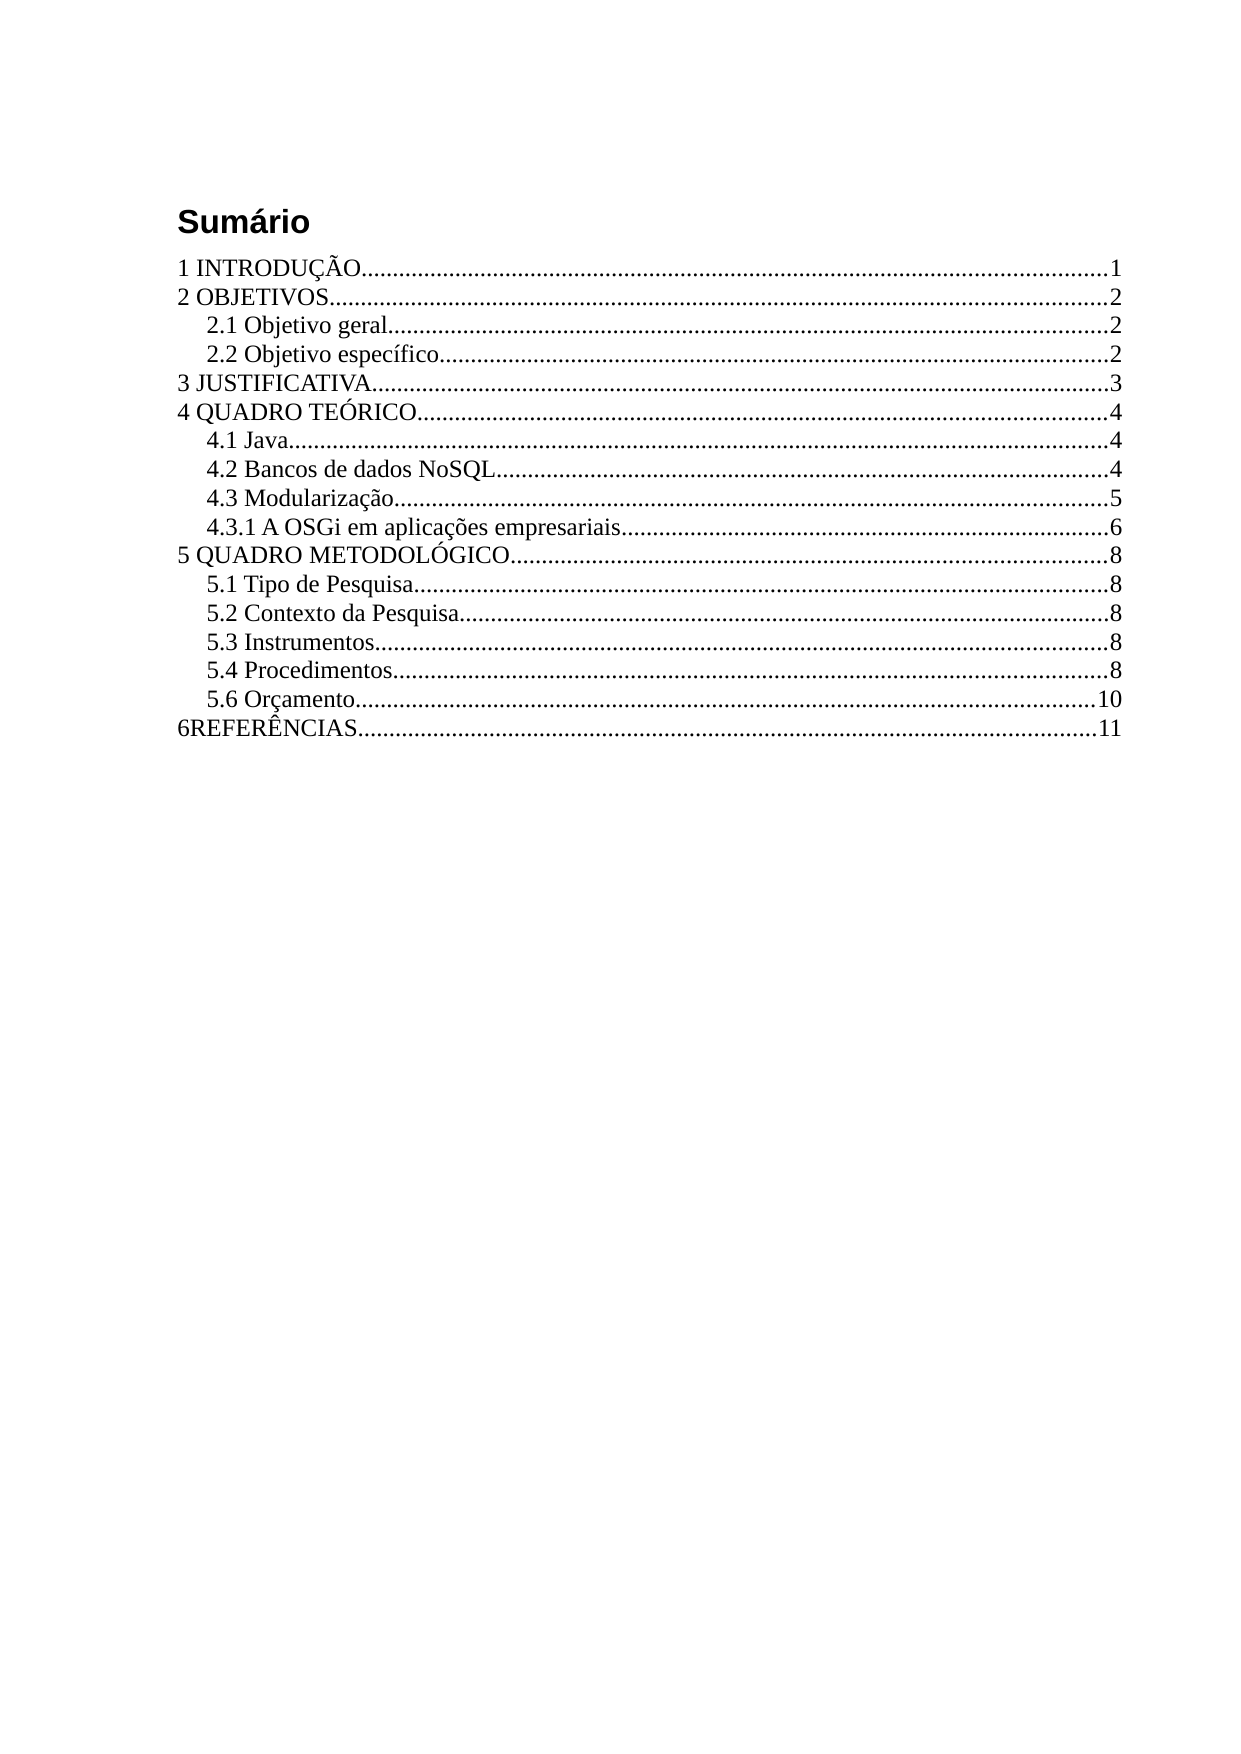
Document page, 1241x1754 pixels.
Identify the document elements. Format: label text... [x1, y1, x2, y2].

text 2.1 Objetivo geral 2 [206, 310, 1122, 339]
text 2.2 Objetivo específico 2 [206, 339, 1122, 368]
text 4 Quadro teórico 4 [177, 397, 1122, 425]
text 2 objetivos 2 [177, 282, 1122, 310]
text 4.3.1 A OSGi em aplicações empresariais 6 [206, 512, 1122, 540]
text 5.1 Tipo de Pesquisa 8 [206, 569, 1122, 598]
text 1 Introdução 1 [177, 253, 1122, 282]
text 5.6 Orçamento 10 [206, 684, 1122, 713]
text 5.2 Contexto da Pesquisa 8 [206, 598, 1122, 627]
text 5.4 Procedimentos 8 [206, 655, 1122, 684]
text 3 justificativa 3 [177, 368, 1122, 397]
text 5 quadro metodológico 8 [177, 540, 1122, 569]
text 5.3 Instrumentos 8 [206, 627, 1122, 655]
subtitle Sumário [177, 202, 1122, 240]
text 4.1 Java 4 [206, 425, 1122, 454]
text 4.3 Modularização 5 [206, 483, 1122, 512]
text 6Referências 11 [177, 713, 1122, 742]
text 4.2 Bancos de dados NoSQL 4 [206, 454, 1122, 483]
